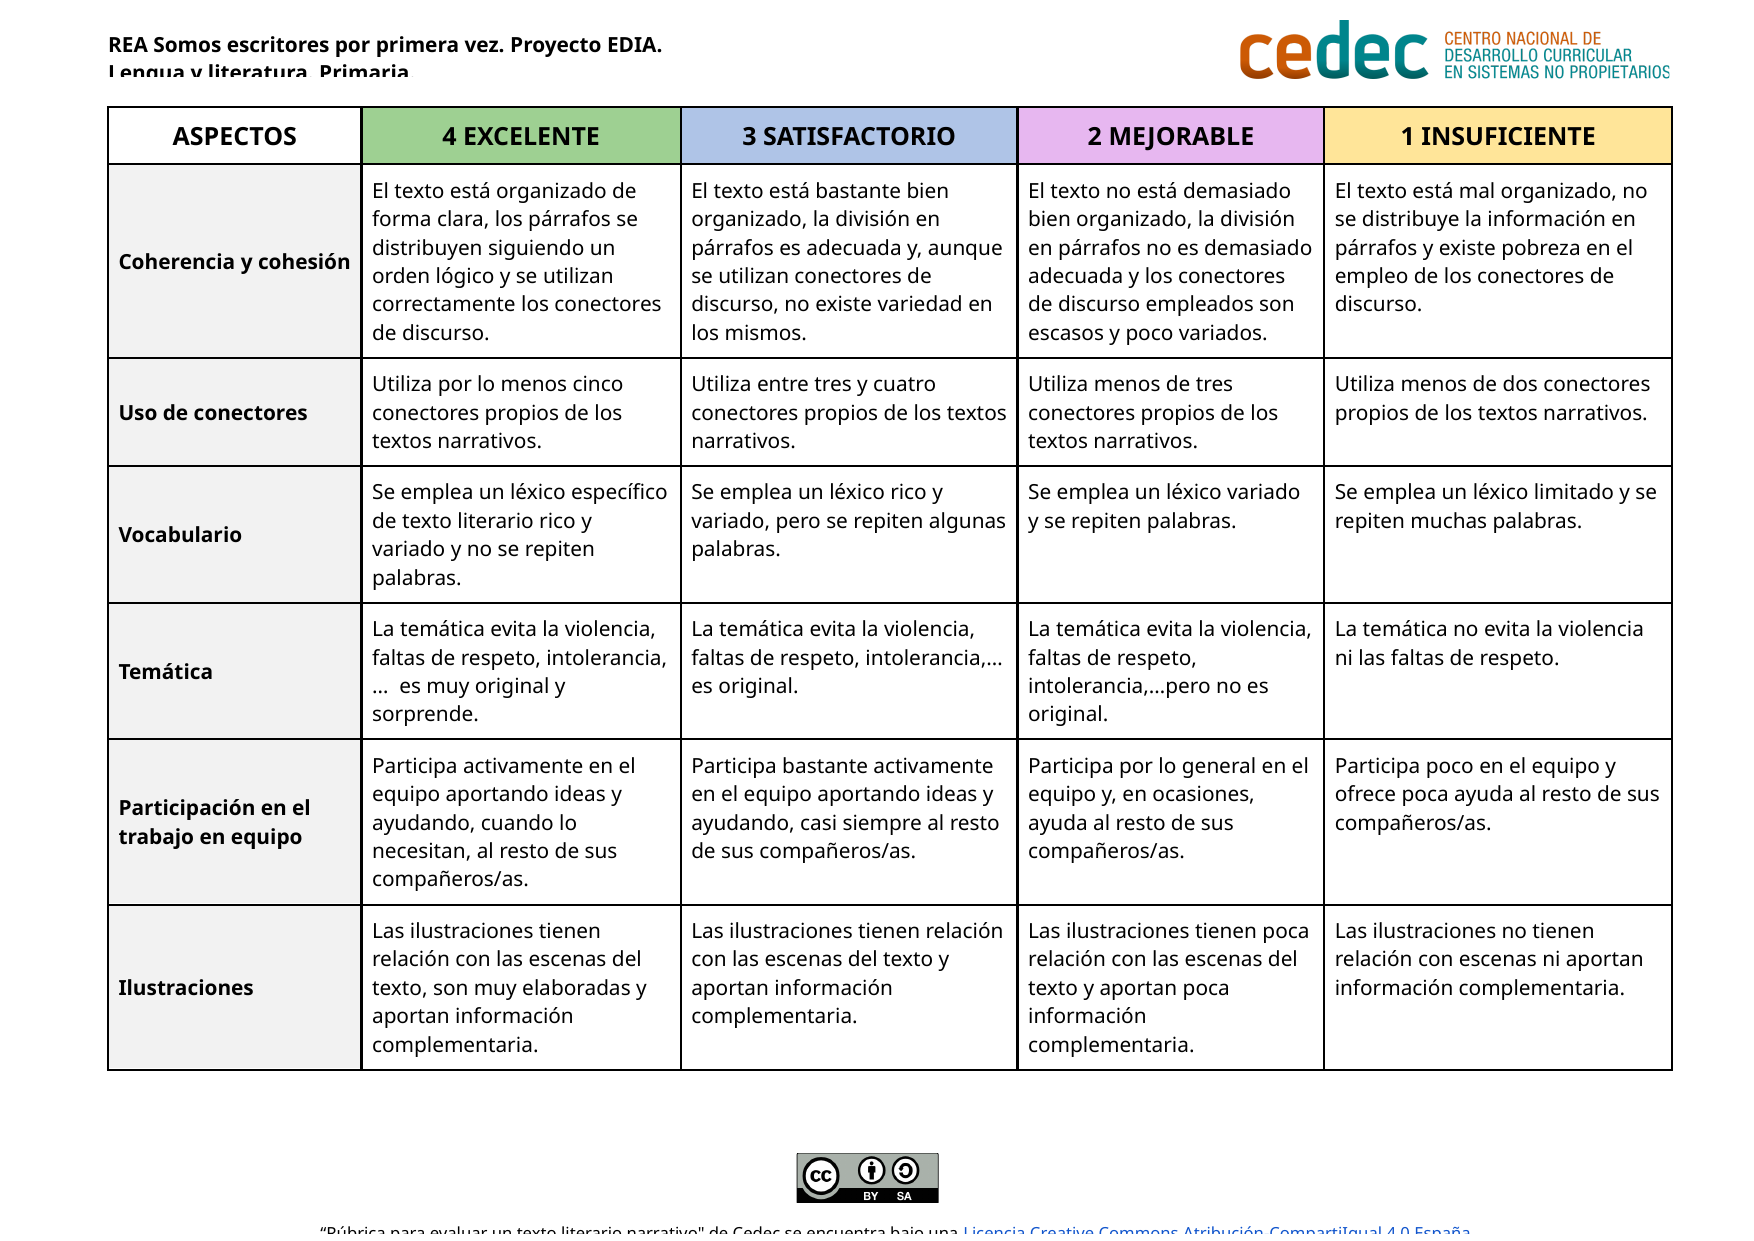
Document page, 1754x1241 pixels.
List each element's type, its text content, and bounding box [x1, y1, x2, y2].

table_cell Vocabulario [109, 467, 360, 602]
picture [1240, 20, 1670, 79]
table_cell El texto está organizado de forma clara, los párrafos se distribuyen siguiendo un orden lógico y se utilizan correctamente los conectores de discurso. [363, 165, 680, 357]
table_header 4 EXCELENTE [363, 108, 680, 163]
table_cell La temática evita la violencia, faltas de respeto, intolerancia,…pero no es original. [1019, 604, 1323, 738]
table_cell Uso de conectores [109, 359, 360, 465]
table_cell Participa por lo general en el equipo y, en ocasiones, ayuda al resto de sus compañeros/as. [1019, 740, 1323, 903]
table_cell Participación en el trabajo en equipo [109, 740, 360, 903]
table_header 2 MEJORABLE [1019, 108, 1323, 163]
table_cell Se emplea un léxico variado y se repiten palabras. [1019, 467, 1323, 602]
table_cell Se emplea un léxico específico de texto literario rico y variado y no se repiten palabras. [363, 467, 680, 602]
table_cell Las ilustraciones tienen relación con las escenas del texto y aportan información complementaria. [682, 906, 1016, 1068]
table_cell El texto está bastante bien organizado, la división en párrafos es adecuada y, aunque se utilizan conectores de discurso, no existe variedad en los mismos. [682, 165, 1016, 357]
table_header ASPECTOS [109, 108, 360, 163]
table_cell Utiliza por lo menos cinco conectores propios de los textos narrativos. [363, 359, 680, 465]
table_cell El texto está mal organizado, no se distribuye la información en párrafos y existe pobreza en el empleo de los conectores de discurso. [1325, 165, 1671, 357]
table_cell La temática evita la violencia, faltas de respeto, intolerancia,… es muy original y sorprende. [363, 604, 680, 738]
table_cell Las ilustraciones no tienen relación con escenas ni aportan información complementaria. [1325, 906, 1671, 1068]
picture [796, 1153, 939, 1203]
table_cell Utiliza menos de dos conectores propios de los textos narrativos. [1325, 359, 1671, 465]
table_cell Coherencia y cohesión [109, 165, 360, 357]
table_cell El texto no está demasiado bien organizado, la división en párrafos no es demasiado adecuada y los conectores de discurso empleados son escasos y poco variados. [1019, 165, 1323, 357]
table_cell Las ilustraciones tienen poca relación con las escenas del texto y aportan poca información complementaria. [1019, 906, 1323, 1068]
table_cell Utiliza entre tres y cuatro conectores propios de los textos narrativos. [682, 359, 1016, 465]
table_cell Participa activamente en el equipo aportando ideas y ayudando, cuando lo necesitan, al resto de sus compañeros/as. [363, 740, 680, 903]
table_cell La temática evita la violencia, faltas de respeto, intolerancia,… es original. [682, 604, 1016, 738]
table_header 1 INSUFICIENTE [1325, 108, 1671, 163]
table_cell Ilustraciones [109, 906, 360, 1068]
table_cell Se emplea un léxico rico y variado, pero se repiten algunas palabras. [682, 467, 1016, 602]
table_cell Las ilustraciones tienen relación con las escenas del texto, son muy elaboradas y aportan información complementaria. [363, 906, 680, 1068]
table_cell Temática [109, 604, 360, 738]
table_cell Utiliza menos de tres conectores propios de los textos narrativos. [1019, 359, 1323, 465]
table_cell Se emplea un léxico limitado y se repiten muchas palabras. [1325, 467, 1671, 602]
table_cell Participa poco en el equipo y ofrece poca ayuda al resto de sus compañeros/as. [1325, 740, 1671, 903]
table_cell Participa bastante activamente en el equipo aportando ideas y ayudando, casi siempre al resto de sus compañeros/as. [682, 740, 1016, 903]
table_cell La temática no evita la violencia ni las faltas de respeto. [1325, 604, 1671, 738]
table_header 3 SATISFACTORIO [682, 108, 1016, 163]
